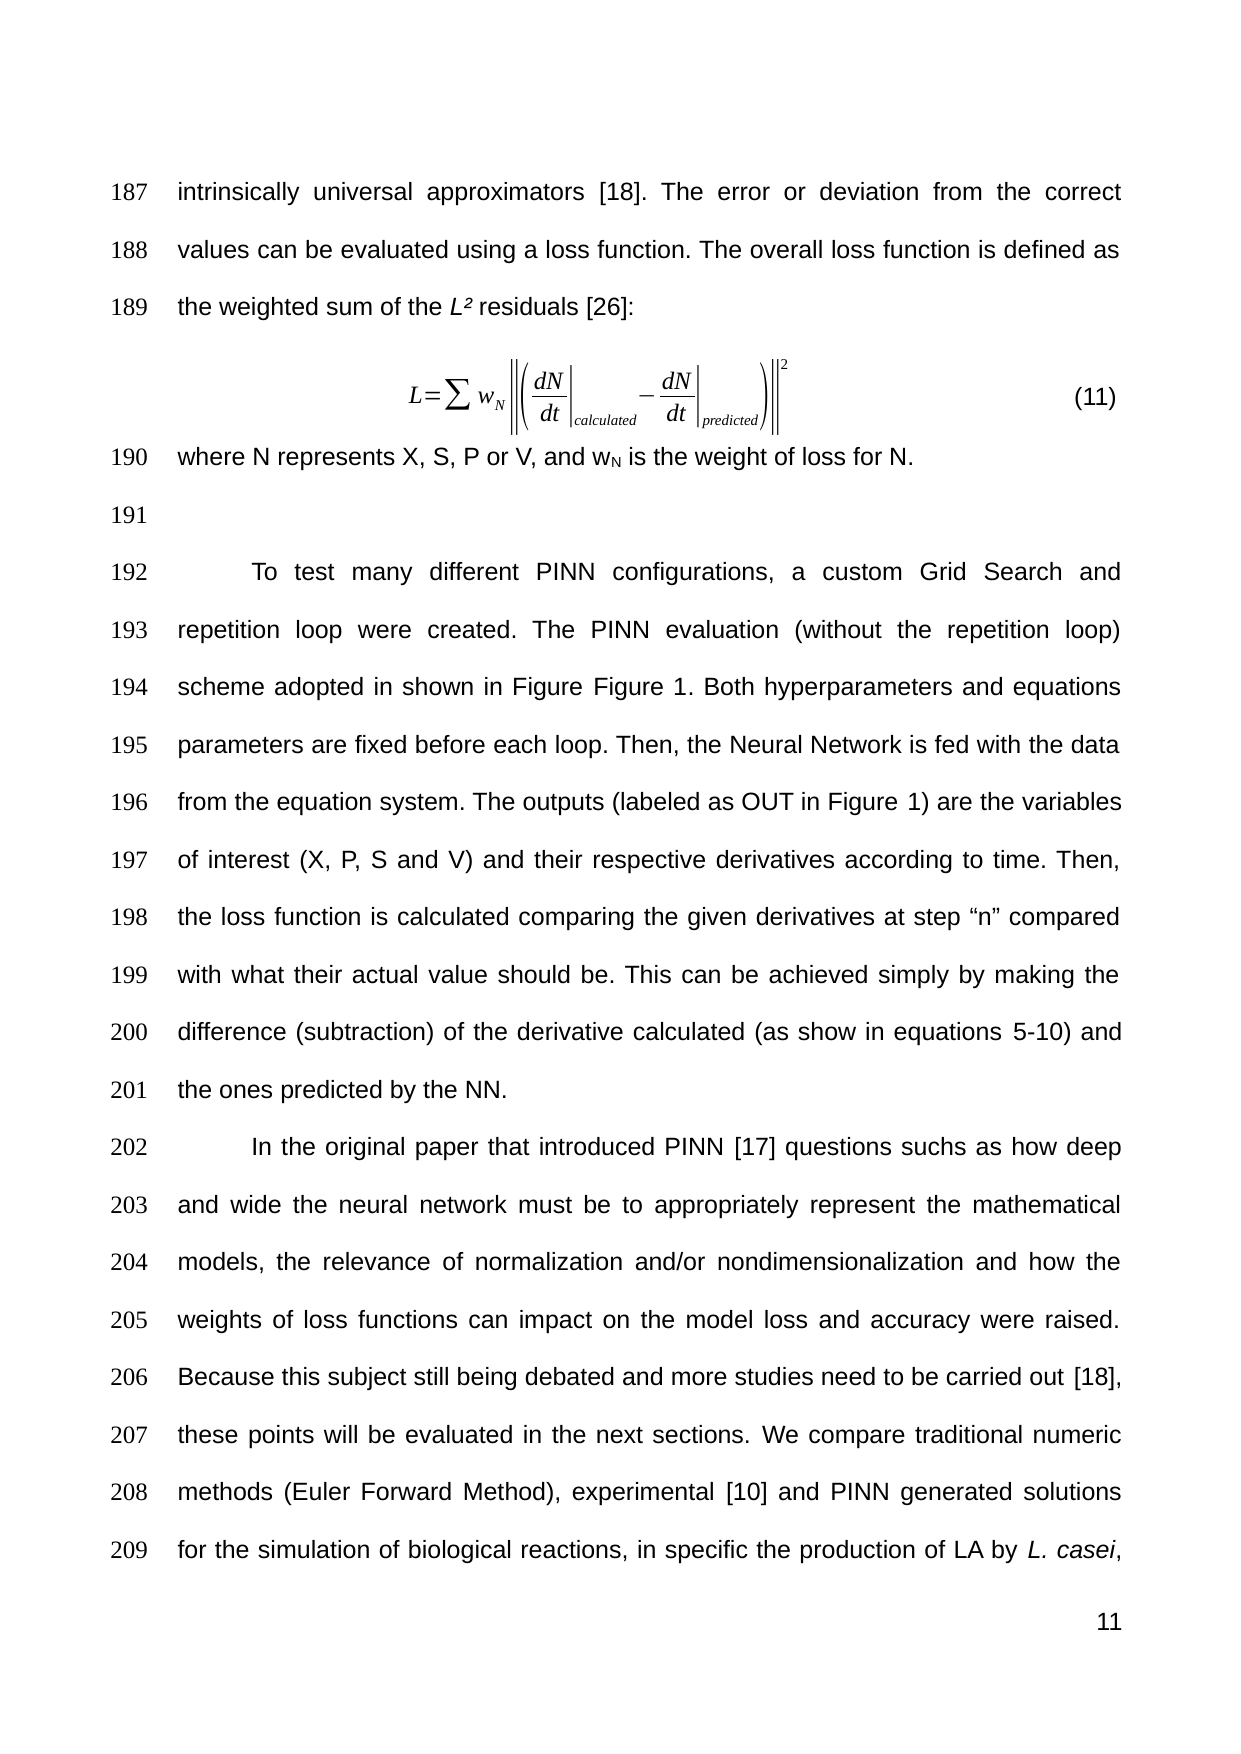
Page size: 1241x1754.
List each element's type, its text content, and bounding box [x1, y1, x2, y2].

text To test many different PINN configurations, a custom Grid Search and repetition loop were created. The PINN evaluation (without the repetition loop) scheme adopted in shown in Figure 1. Both hyperparameters and equations parameters are fixed before each loop. Then, the Neural Network is fed with the data from the equation system. The outputs (labeled as OUT in Figure 1) are the variables of interest (X, P, S and V) and their respective derivatives according to time. Then, the loss function is calculated comparing the given derivatives at step “n” compared with what their actual value should be. This can be achieved simply by making the difference (subtraction) of the derivative calculated (as show in equations 5-10) and the ones predicted by the NN. [177, 557, 1122, 1104]
text where N represents X, S, P or V, and wN is the weight of loss for N. [177, 442, 1122, 471]
table_header (11) [1017, 350, 1122, 442]
table_header [177, 350, 1017, 442]
text intrinsically universal approximators [18]. The error or deviation from the correct values can be evaluated using a loss function. The overall loss function is defined as the weighted sum of the L² residuals [26]: [177, 177, 1122, 321]
text In the original paper that introduced PINN [17] questions suchs as how deep and wide the neural network must be to appropriately represent the mathematical models, the relevance of normalization and/or nondimensionalization and how the weights of loss functions can impact on the model loss and accuracy were raised. Because this subject still being debated and more studies need to be carried out [18], these points will be evaluated in the next sections. We compare traditional numeric methods (Euler Forward Method), experimental [10] and PINN generated solutions for the simulation of biological reactions, in specific the production of LA by L. casei, [177, 1132, 1122, 1564]
